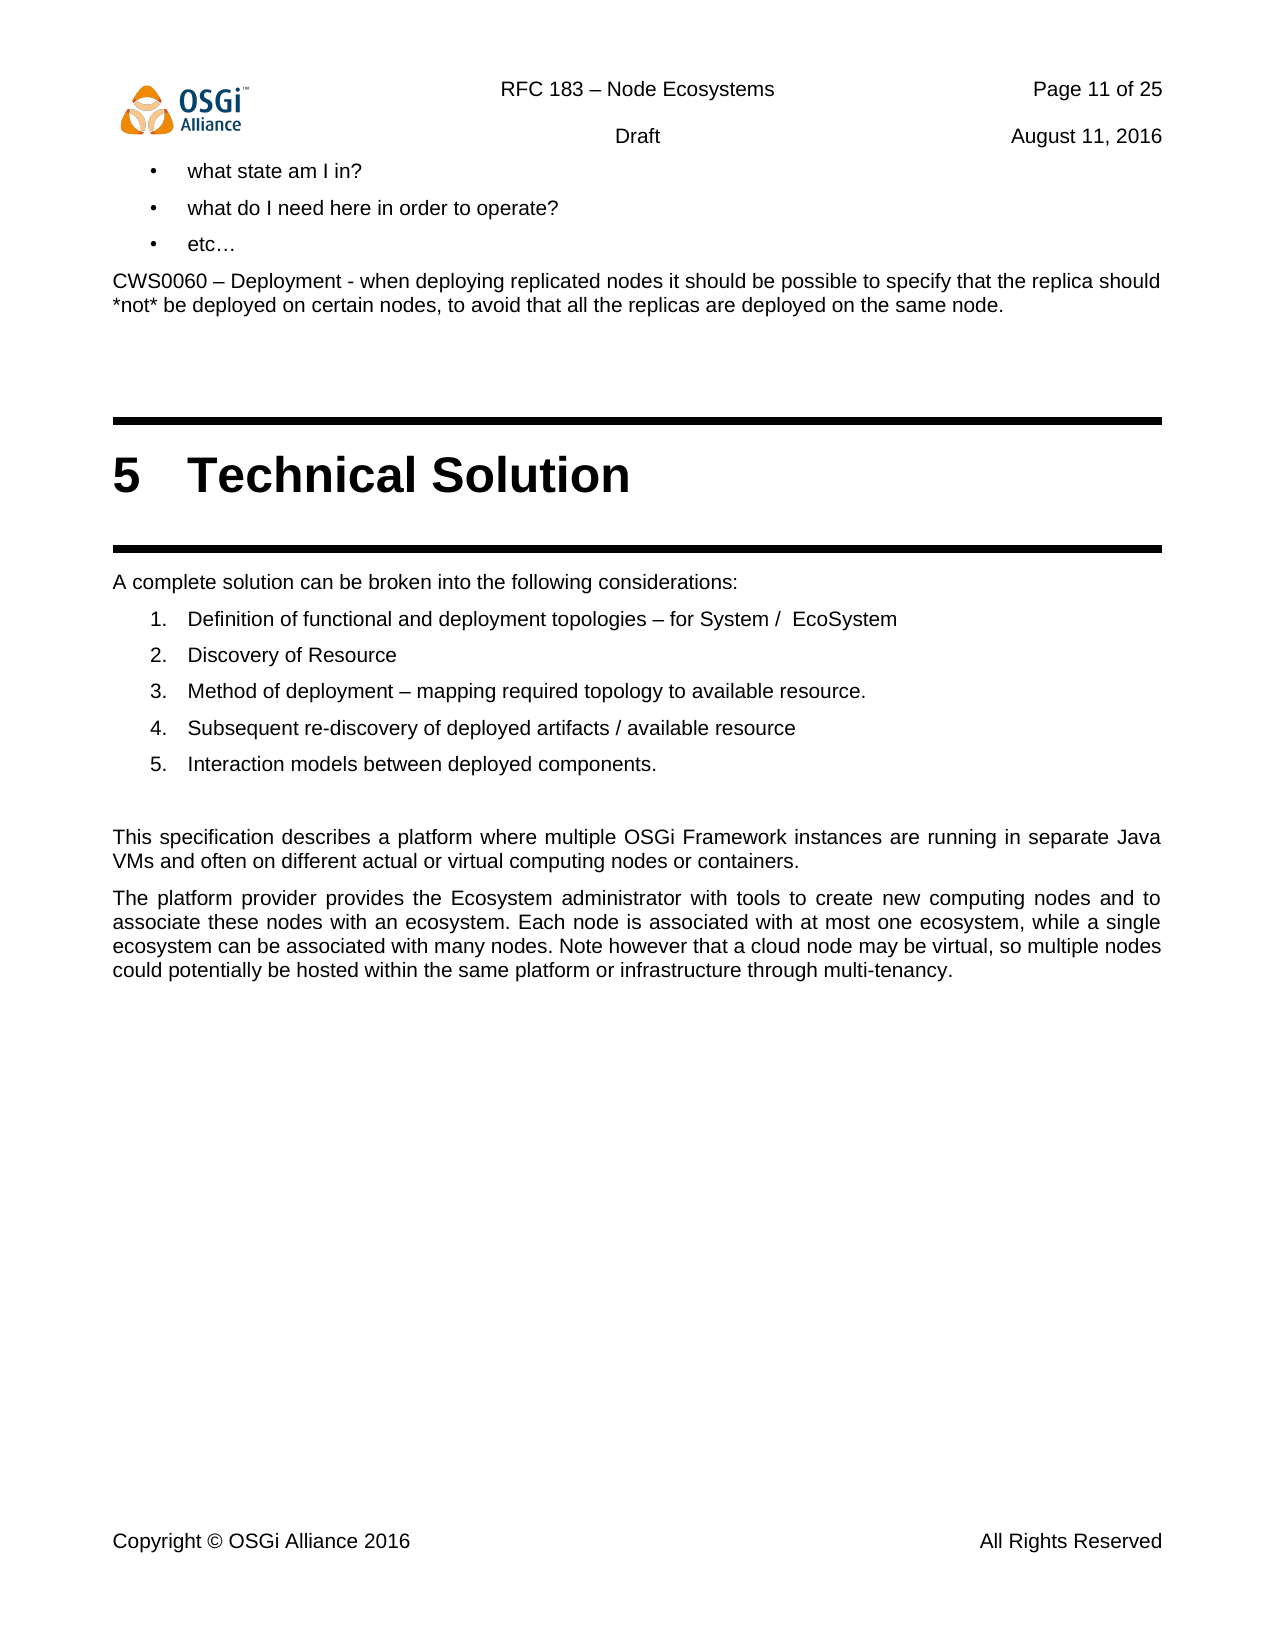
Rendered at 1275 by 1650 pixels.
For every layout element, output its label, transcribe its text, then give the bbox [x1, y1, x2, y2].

list Definition of functional and deployment topologies – for System / EcoSystem [150, 606, 1162, 630]
list Subsequent re-discovery of deployed artifacts / available resource [150, 716, 1162, 740]
text CWS0060 – Deployment - when deploying replicated nodes it should be possible to specify that the replica should *not* be deployed on certain nodes, to avoid that all the replicas are deployed on the same node. [112, 269, 1162, 317]
text A complete solution can be broken into the following considerations: [112, 570, 1162, 594]
text This specification describes a platform where multiple OSGi Framework instances are running in separate Java VMs and often on different actual or virtual computing nodes or containers. [112, 825, 1162, 873]
list what do I need here in order to operate? [150, 196, 1162, 219]
list etc… [150, 232, 1162, 256]
list Method of deployment – mapping required topology to available resource. [150, 679, 1162, 703]
list Discovery of Resource [150, 643, 1162, 667]
subtitle Technical Solution [112, 418, 1162, 553]
picture [113, 78, 257, 142]
text The platform provider provides the Ecosystem administrator with tools to create new computing nodes and to associate these nodes with an ecosystem. Each node is associated with at most one ecosystem, while a single ecosystem can be associated with many nodes. Note however that a cloud node may be virtual, so multiple nodes could potentially be hosted within the same platform or infrastructure through multi-tenancy. [112, 886, 1162, 981]
list what state am I in? [150, 159, 1162, 183]
list Interaction models between deployed components. [150, 752, 1162, 776]
